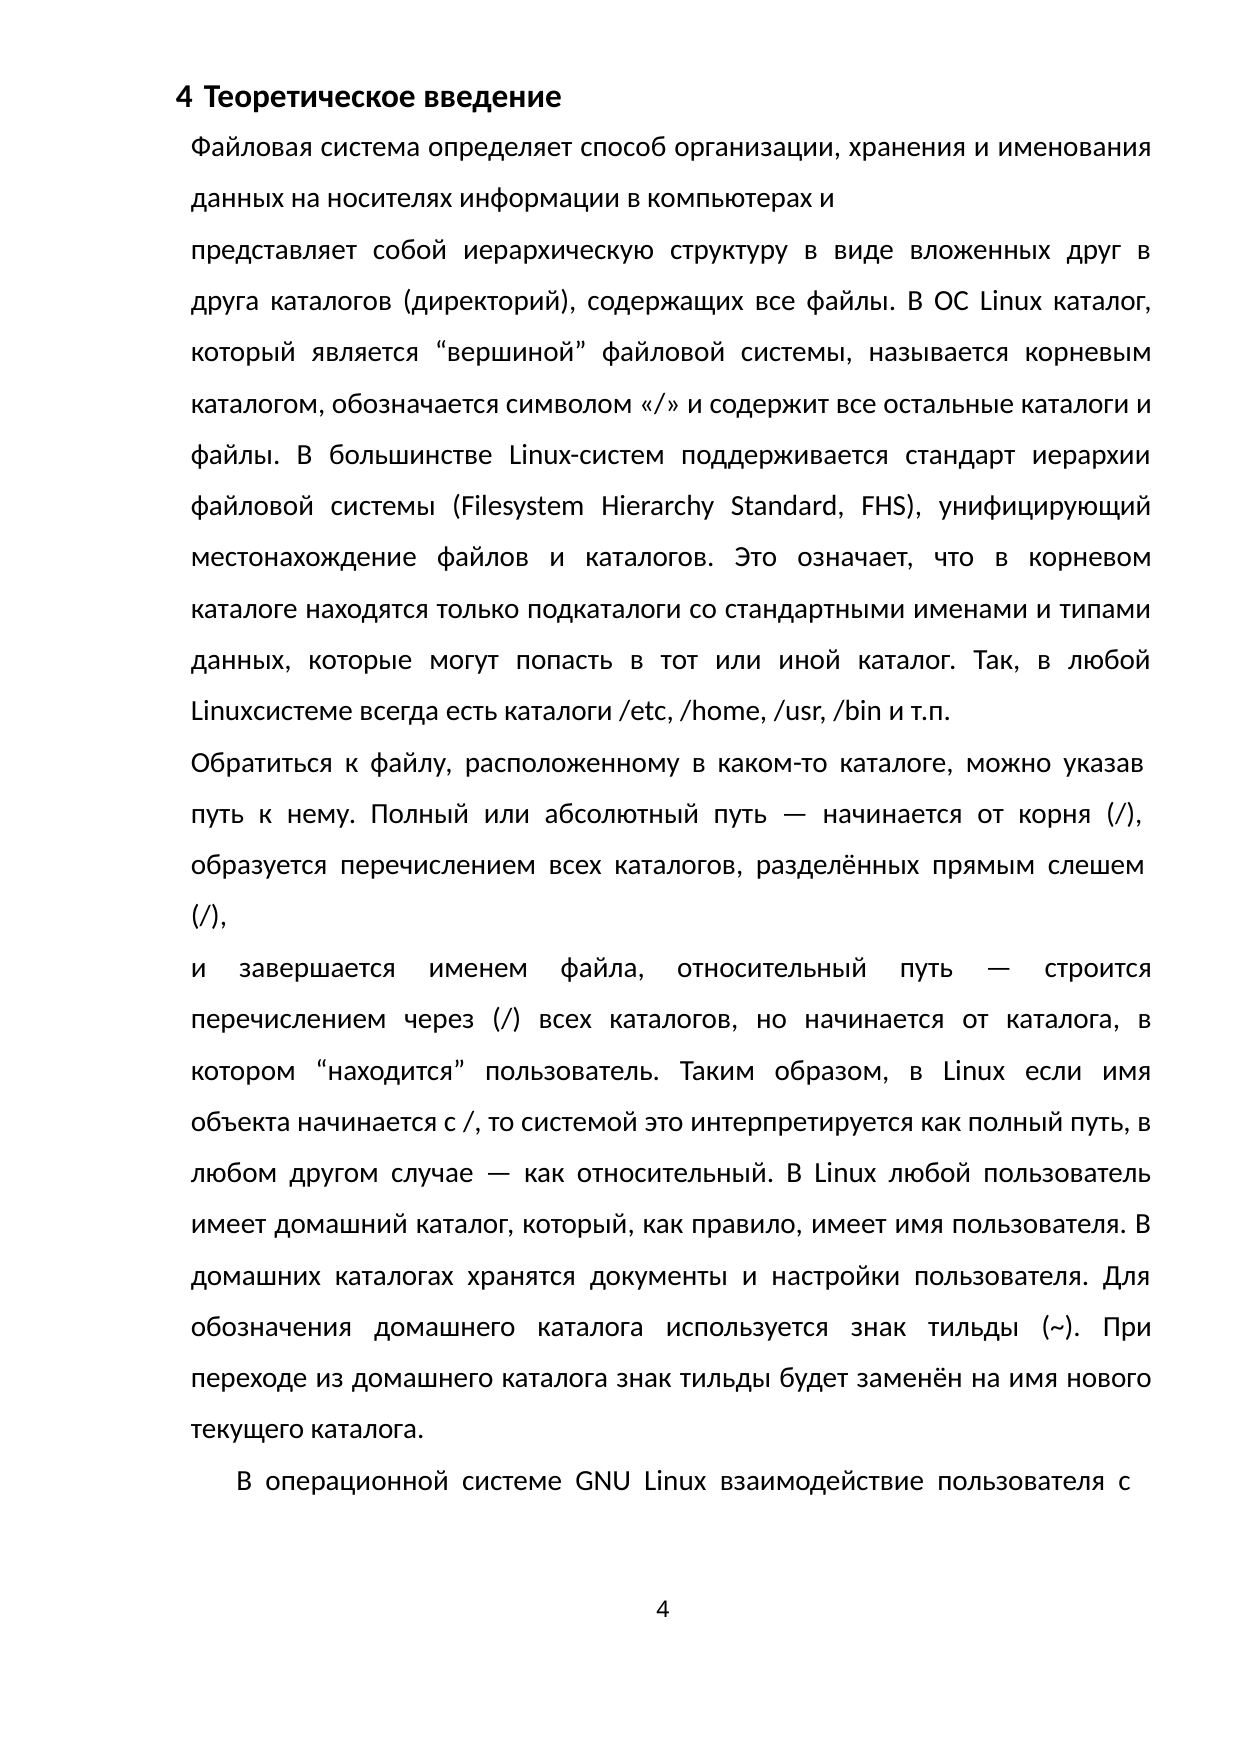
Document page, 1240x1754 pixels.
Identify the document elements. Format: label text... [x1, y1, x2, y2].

text и завершается именем файла, относительный путь — строится перечислением через (/) всех каталогов, но начинается от каталога, в котором “находится” пользователь. Таким образом, в Linux если имя объекта начинается с /, то системой это интерпретируется как полный путь, в любом другом случае — как относительный. В Linux любой пользователь имеет домашний каталог, который, как правило, имеет имя пользователя. В домашних каталогах хранятся документы и настройки пользователя. Для обозначения домашнего каталога используется знак тильды (~). При переходе из домашнего каталога знак тильды будет заменён на имя нового текущего каталога. [191, 949, 1152, 1446]
text Файловая система определяет способ организации, хранения и именования данных на носителях информации в компьютерах и [191, 128, 1152, 215]
text представляет собой иерархическую структуру в виде вложенных друг в друга каталогов (директорий), содержащих все файлы. В ОС Linux каталог, который является “вершиной” файловой системы, называется корневым каталогом, обозначается символом «/» и содержит все остальные каталоги и файлы. В большинстве Linux-систем поддерживается стандарт иерархии файловой системы (Filesystem Hierarchy Standard, FHS), унифицирующий местонахождение файлов и каталогов. Это означает, что в корневом каталоге находятся только подкаталоги со стандартными именами и типами данных, которые могут попасть в тот или иной каталог. Так, в любой Linuxсистеме всегда есть каталоги /etc, /home, /usr, /bin и т.п. [191, 231, 1152, 728]
subtitle Теоретическое введение [176, 75, 1184, 116]
text Обратиться к файлу, расположенному в каком-то каталоге, можно указав путь к нему. Полный или абсолютный путь — начинается от корня (/), образуется перечислением всех каталогов, разделённых прямым слешем (/), [191, 744, 1145, 933]
text В операционной системе GNU Linux взаимодействие пользователя с [236, 1462, 1152, 1497]
